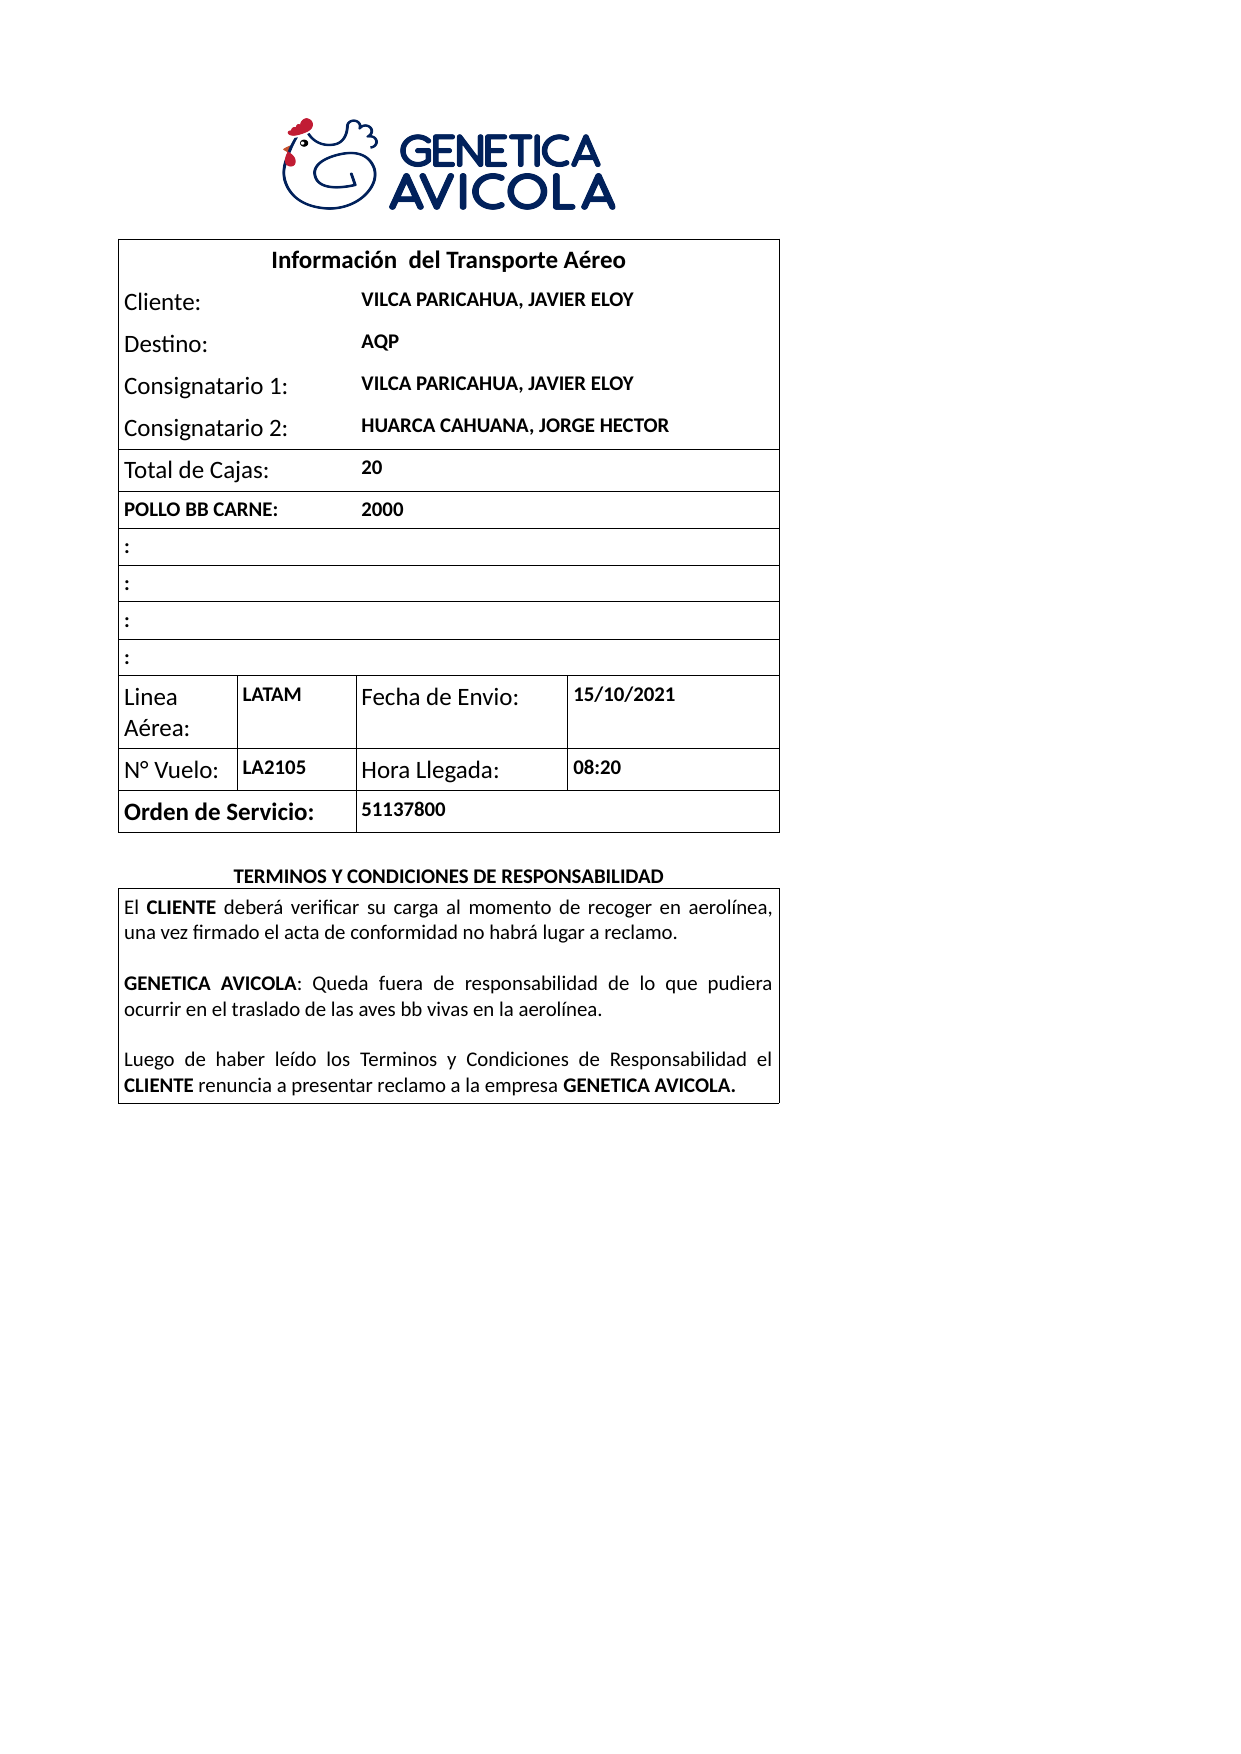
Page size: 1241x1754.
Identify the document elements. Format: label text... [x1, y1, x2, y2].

table_cell HUARCA CAHUANA, JORGE HECTOR [356, 406, 779, 448]
table_cell : [119, 640, 356, 675]
table_header Información del Transporte Aéreo [119, 240, 779, 281]
table_cell AQP [356, 323, 779, 364]
table_cell [356, 602, 779, 638]
table_cell VILCA PARICAHUA, JAVIER ELOY [356, 365, 779, 406]
table_cell LA2105 [238, 749, 356, 790]
table_cell Consignatario 1: [119, 365, 356, 406]
table_cell N° Vuelo: [119, 749, 237, 790]
table_cell 20 [356, 450, 779, 491]
table_cell : [119, 602, 356, 638]
table_cell Fecha de Envio: [357, 676, 567, 748]
table_cell Orden de Servicio: [119, 791, 356, 832]
table_cell 08:20 [568, 749, 779, 790]
table_cell El CLIENTE deberá verificar su carga al momento de recoger en aerolínea, una vez firmado el acta de conformidad no habrá lugar a reclamo. GENETICA AVICOLA: Queda fuera de responsabilidad de lo que pudiera ocurrir en el traslado de las aves bb vivas en la aerolínea. Luego de haber leído los Terminos y Condiciones de Responsabilidad el CLIENTE renuncia a presentar reclamo a la empresa GENETICA AVICOLA. [119, 889, 779, 1103]
table_cell Hora Llegada: [357, 749, 567, 790]
table_cell : [119, 566, 356, 601]
table_cell [356, 566, 779, 601]
table_cell Destino: [119, 323, 356, 364]
table_cell POLLO BB CARNE: [119, 492, 356, 527]
table_cell Linea Aérea: [119, 676, 237, 748]
picture [282, 118, 616, 210]
table_cell 51137800 [357, 791, 779, 832]
table_cell : [119, 529, 356, 564]
table_cell [356, 640, 779, 675]
table_cell TERMINOS Y CONDICIONES DE RESPONSABILIDAD [118, 833, 779, 888]
table_cell VILCA PARICAHUA, JAVIER ELOY [356, 281, 779, 322]
table_cell 2000 [356, 492, 779, 527]
table_cell [356, 529, 779, 564]
table_cell Cliente: [119, 281, 356, 322]
table_cell Consignatario 2: [119, 406, 356, 448]
table_cell 15/10/2021 [568, 676, 779, 748]
table_cell LATAM [238, 676, 356, 748]
table_cell Total de Cajas: [119, 450, 356, 491]
